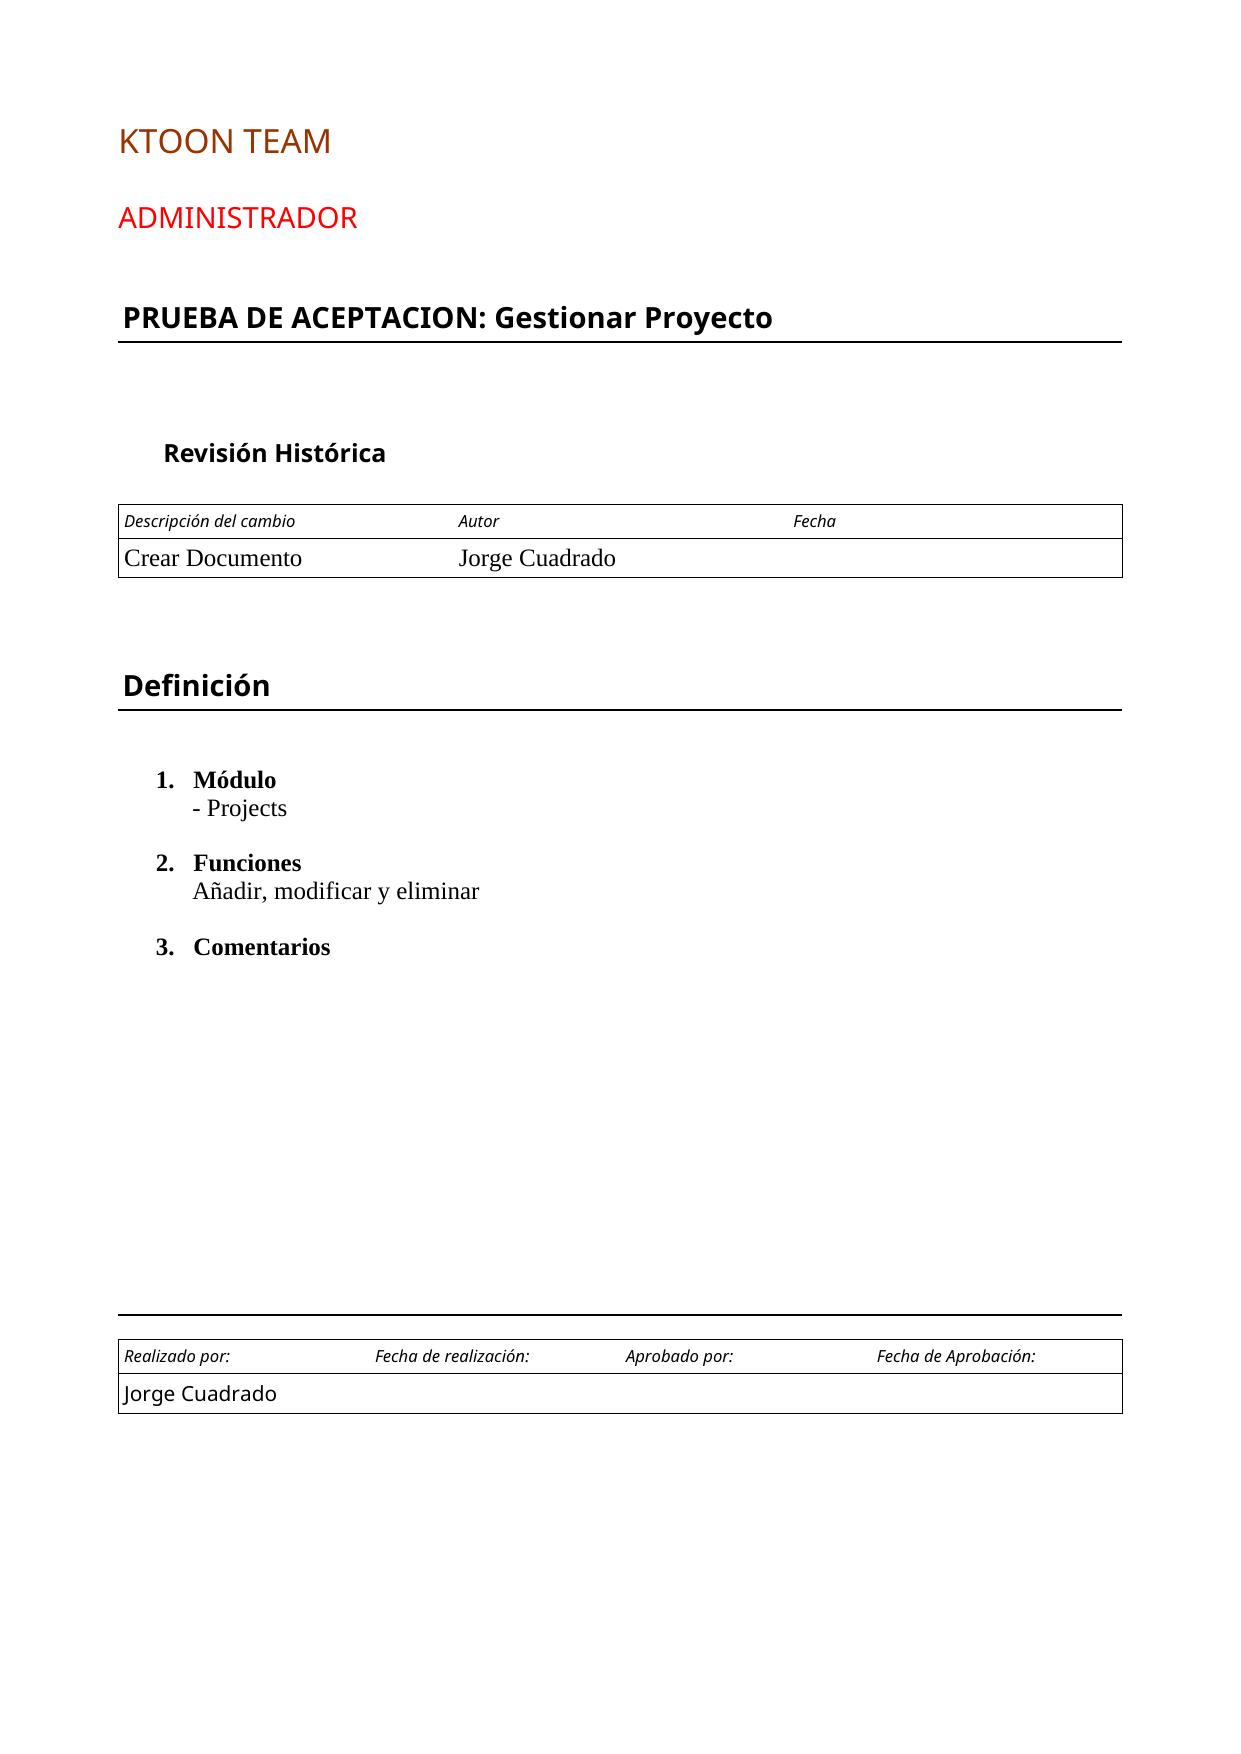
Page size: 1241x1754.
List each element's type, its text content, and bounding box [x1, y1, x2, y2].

table_header Fecha de realización: [369, 1340, 620, 1373]
table_cell [369, 1374, 620, 1413]
table_cell [620, 1374, 871, 1413]
table_header Fecha de Aprobación: [871, 1340, 1122, 1373]
list Módulo [156, 766, 1122, 794]
subtitle Revisión Histórica [118, 436, 1122, 470]
text KTOON TEAM [118, 118, 1122, 163]
list Comentarios [156, 933, 1122, 960]
table_cell Jorge Cuadrado [119, 1374, 369, 1413]
table_header Descripción del cambio [119, 505, 453, 538]
table_header Realizado por: [119, 1340, 369, 1373]
table_header Autor [453, 505, 787, 538]
text Definición [118, 660, 1122, 709]
text Añadir, modificar y eliminar [118, 877, 1122, 905]
table_cell Jorge Cuadrado [453, 539, 787, 577]
text - Projects [118, 794, 1122, 822]
text PRUEBA DE ACEPTACION: Gestionar Proyecto [118, 293, 1122, 341]
table_cell Crear Documento [119, 539, 453, 577]
table_cell [787, 539, 1122, 577]
table_cell [871, 1374, 1122, 1413]
list Funciones [156, 849, 1122, 877]
text ADMINISTRADOR [118, 198, 1122, 237]
table_header Fecha [787, 505, 1122, 538]
table_header Aprobado por: [620, 1340, 871, 1373]
